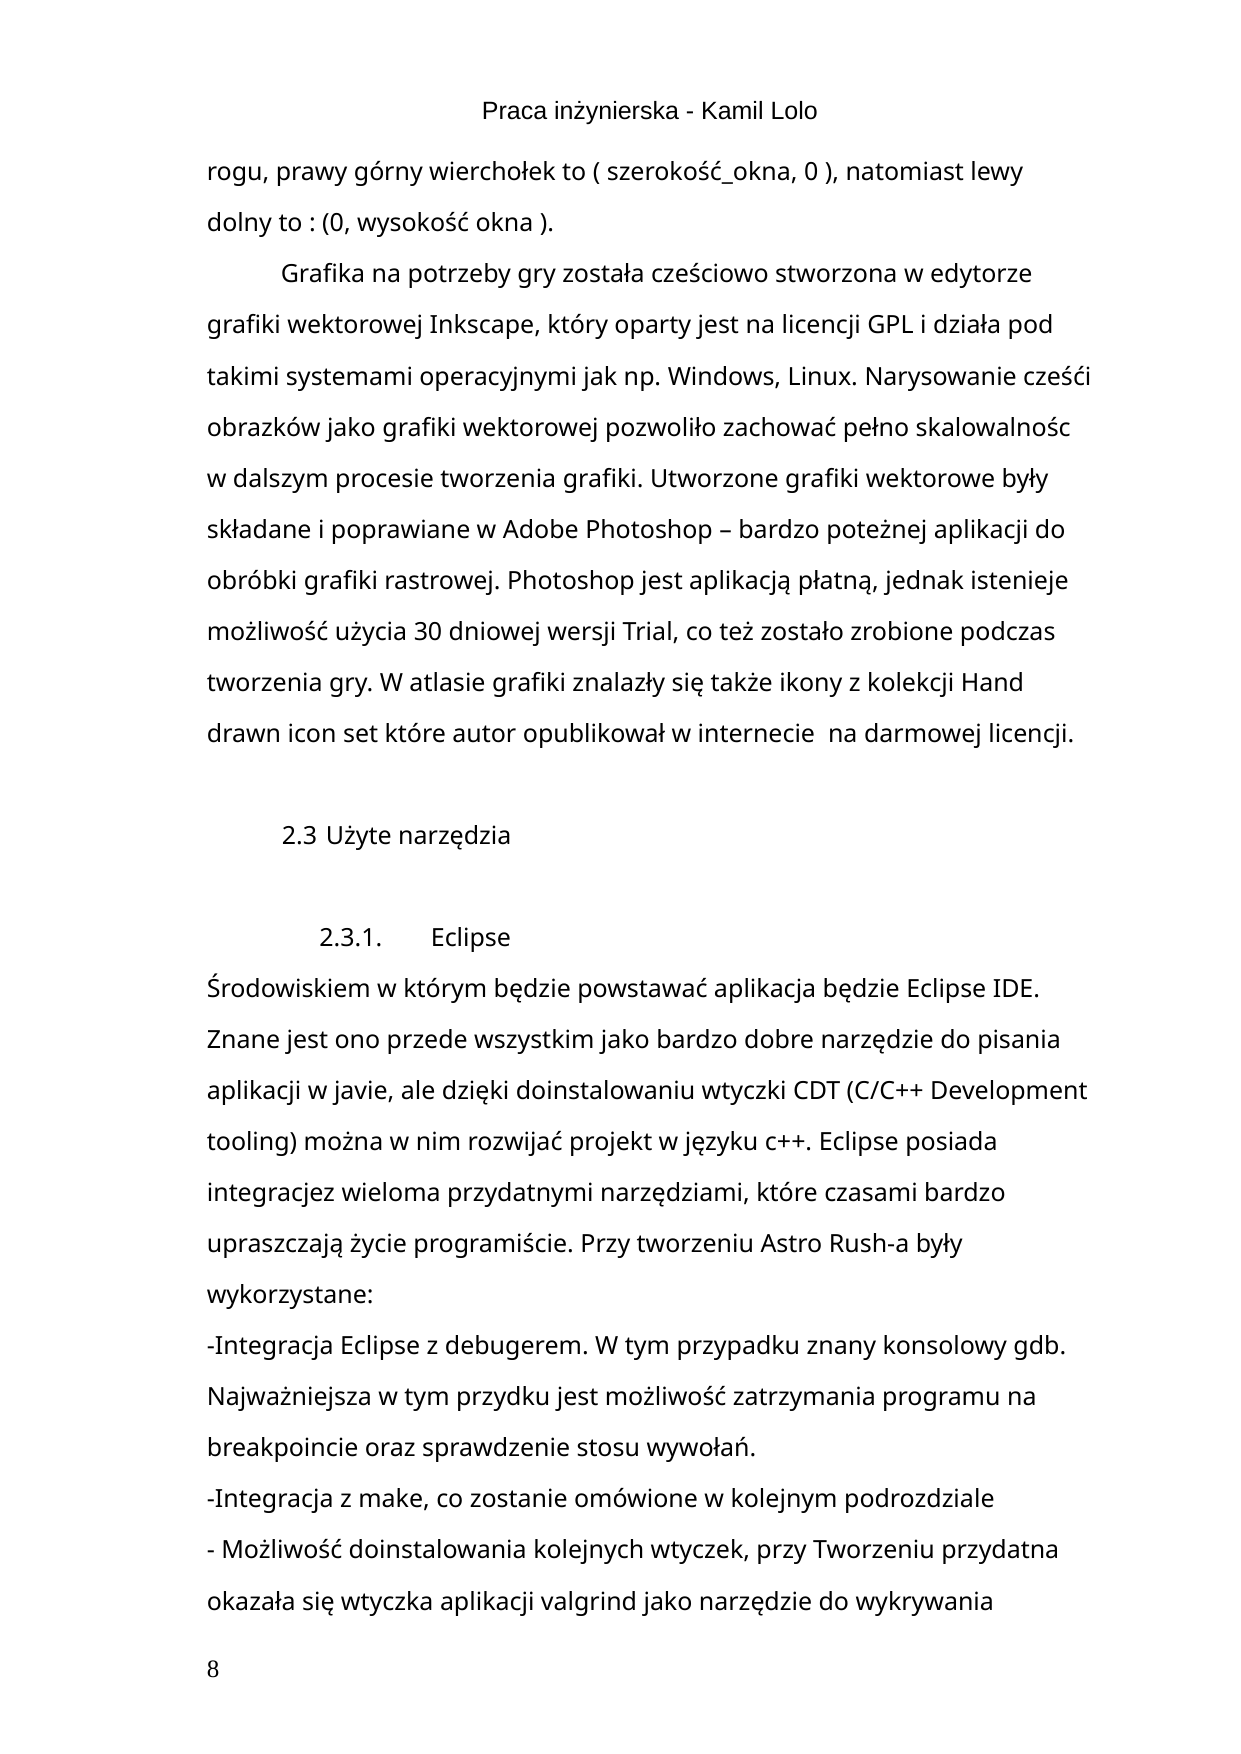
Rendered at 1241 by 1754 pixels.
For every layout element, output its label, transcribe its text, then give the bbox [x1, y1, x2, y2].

text -Integracja z make, co zostanie omówione w kolejnym podrozdziale [207, 1481, 1093, 1515]
list Eclipse [319, 920, 1093, 954]
text rogu, prawy górny wierchołek to ( szerokość_okna, 0 ), natomiast lewy dolny to : (0, wysokość okna ). [207, 154, 1093, 239]
text - Możliwość doinstalowania kolejnych wtyczek, przy Tworzeniu przydatna [207, 1532, 1093, 1566]
text Grafika na potrzeby gry została cześciowo stworzona w edytorze grafiki wektorowej Inkscape, który oparty jest na licencji GPL i działa pod takimi systemami operacyjnymi jak np. Windows, Linux. Narysowanie cześći obrazków jako grafiki wektorowej pozwoliło zachować pełno skalowalnośc w dalszym procesie tworzenia grafiki. Utworzone grafiki wektorowe były składane i poprawiane w Adobe Photoshop – bardzo poteżnej aplikacji do obróbki grafiki rastrowej. Photoshop jest aplikacją płatną, jednak istenieje możliwość użycia 30 dniowej wersji Trial, co też zostało zrobione podczas tworzenia gry. W atlasie grafiki znalazły się także ikony z kolekcji Hand drawn icon set które autor opublikował w internecie na darmowej licencji. [207, 256, 1093, 749]
text -Integracja Eclipse z debugerem. W tym przypadku znany konsolowy gdb. [207, 1328, 1093, 1362]
text okazała się wtyczka aplikacji valgrind jako narzędzie do wykrywania [207, 1583, 1093, 1617]
text Najważniejsza w tym przydku jest możliwość zatrzymania programu na breakpoincie oraz sprawdzenie stosu wywołań. [207, 1379, 1093, 1464]
text Środowiskiem w którym będzie powstawać aplikacja będzie Eclipse IDE. Znane jest ono przede wszystkim jako bardzo dobre narzędzie do pisania aplikacji w javie, ale dzięki doinstalowaniu wtyczki CDT (C/C++ Development tooling) można w nim rozwijać projekt w języku c++. Eclipse posiada integracjez wieloma przydatnymi narzędziami, które czasami bardzo upraszczają życie programiście. Przy tworzeniu Astro Rush-a były wykorzystane: [207, 971, 1093, 1311]
list Użyte narzędzia [282, 818, 1093, 852]
